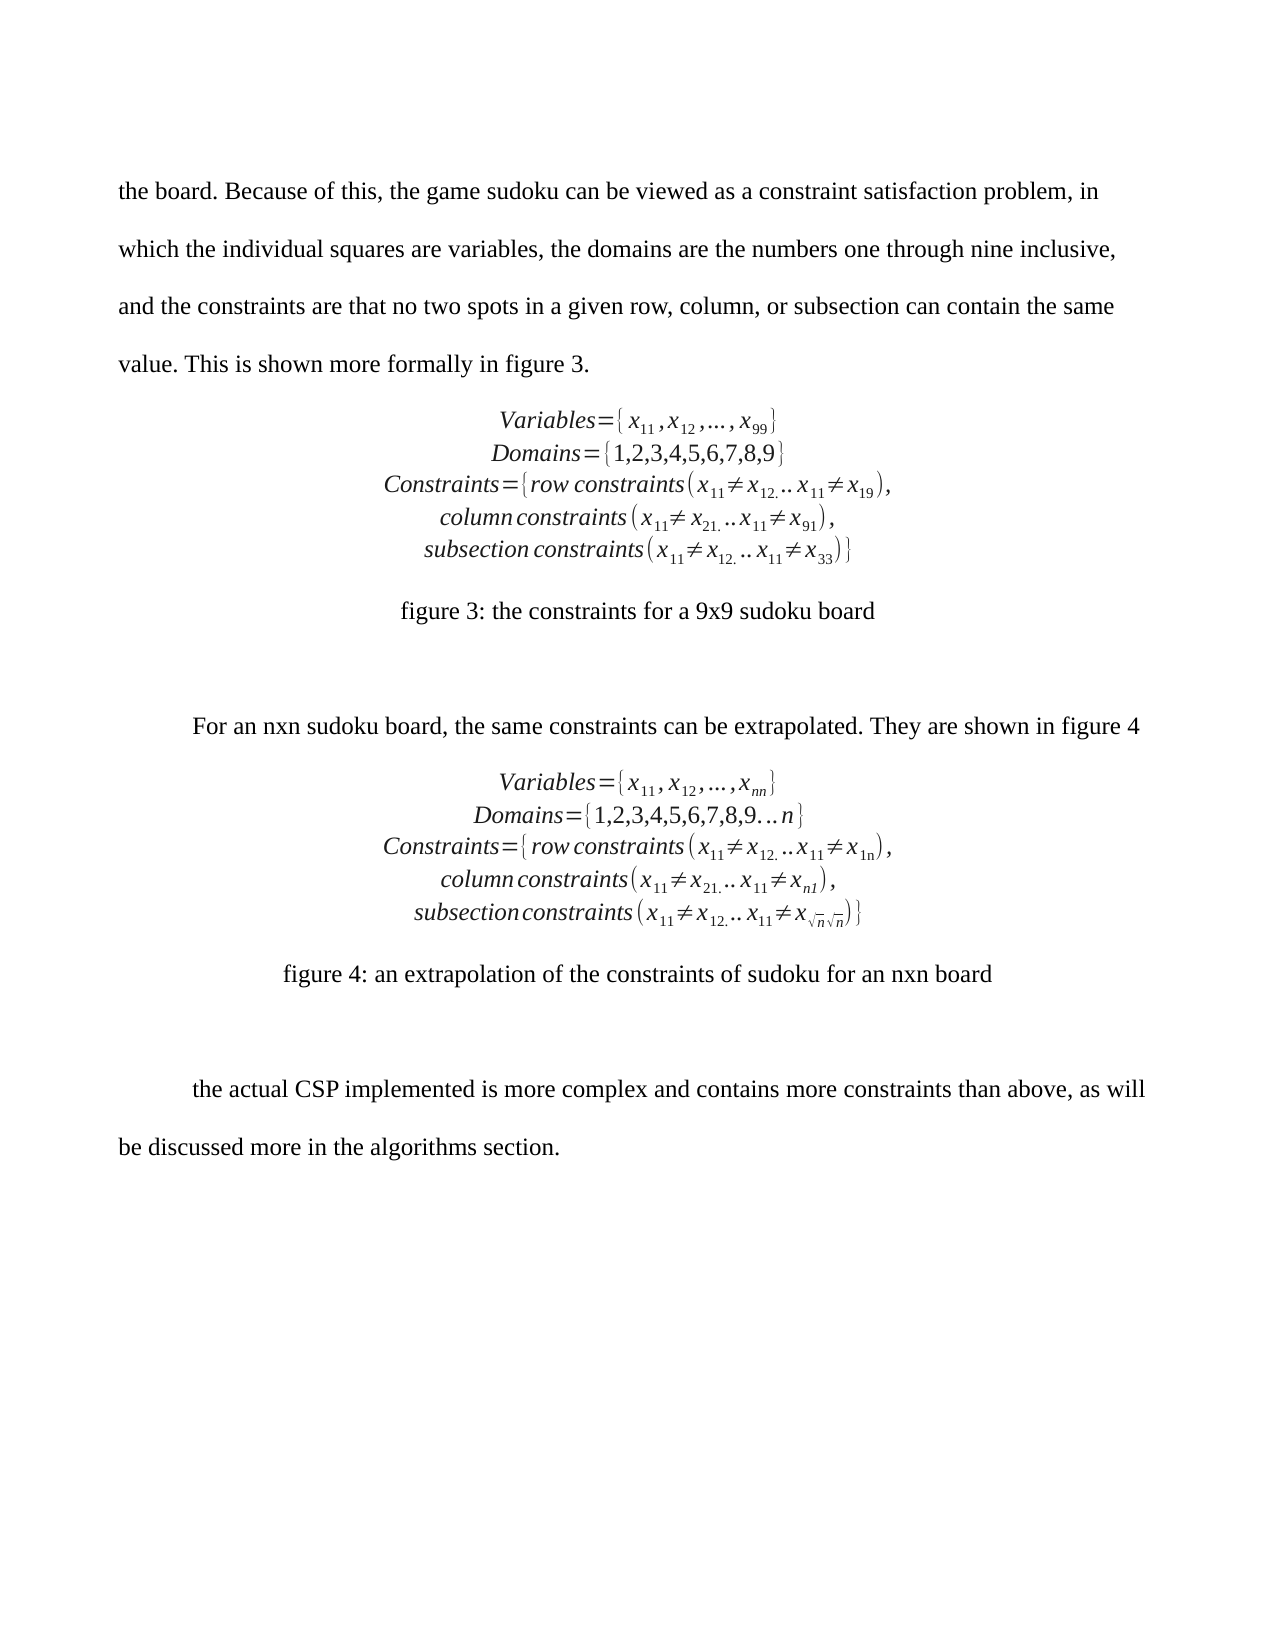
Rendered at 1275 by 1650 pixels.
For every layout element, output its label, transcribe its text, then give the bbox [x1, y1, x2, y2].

text the board. Because of this, the game sudoku can be viewed as a constraint satisfaction problem, in which the individual squares are variables, the domains are the numbers one through nine inclusive, and the constraints are that no two spots in a given row, column, or subsection can contain the same value. This is shown more formally in figure 3. [118, 176, 1157, 378]
text figure 4: an extrapolation of the constraints of sudoku for an nxn board [118, 959, 1157, 988]
text For an nxn sudoku board, the same constraints can be extrapolated. They are shown in figure 4 [118, 711, 1157, 740]
text the actual CSP implemented is more complex and contains more constraints than above, as will be discussed more in the algorithms section. [118, 1074, 1157, 1161]
text figure 3: the constraints for a 9x9 sudoku board [118, 596, 1157, 625]
